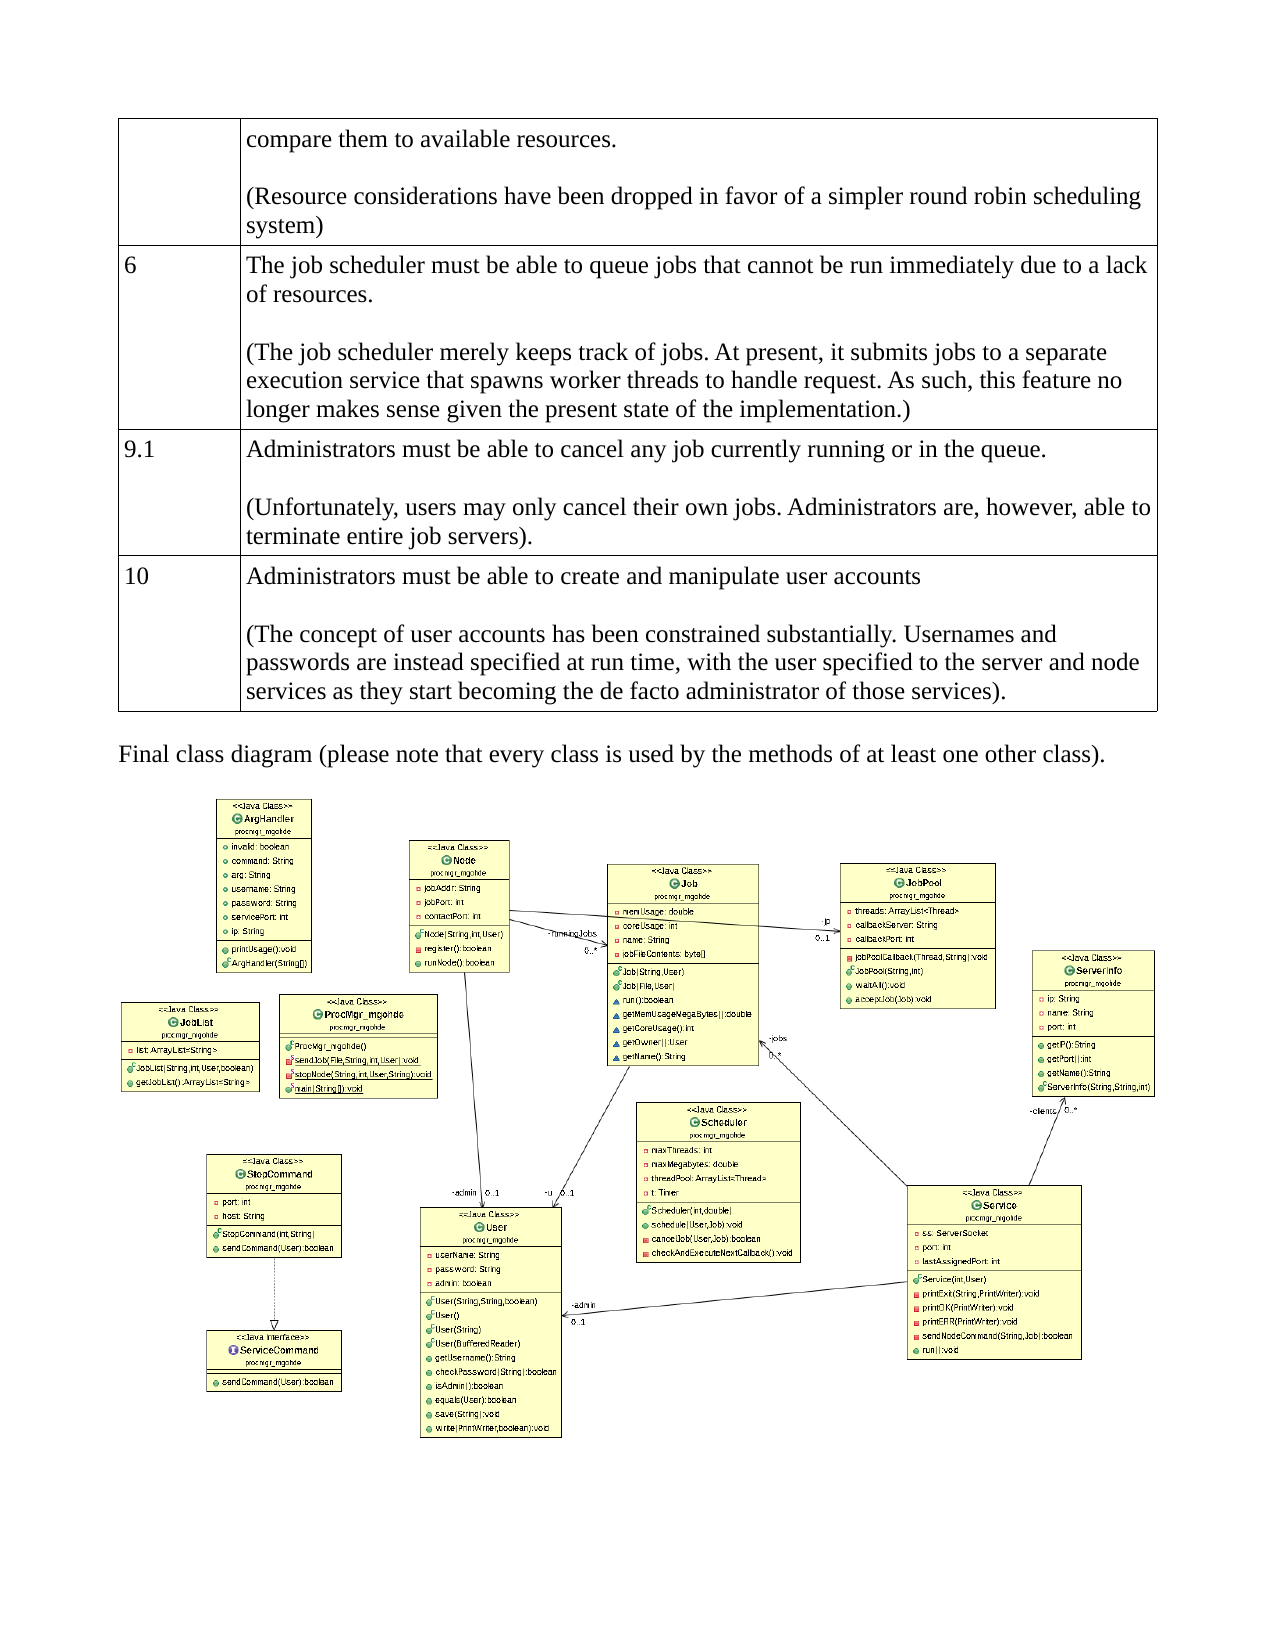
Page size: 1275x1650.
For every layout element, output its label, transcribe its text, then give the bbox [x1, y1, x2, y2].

table_cell Administrators must be able to cancel any job currently running or in the queue. (Unfortunately, users may only cancel their own jobs. Administrators are, however, able to terminate entire job servers). [241, 430, 1157, 555]
text Final class diagram (please note that every class is used by the methods of at least one other class). [118, 739, 1157, 768]
table_cell 6 [119, 246, 240, 429]
table_cell Administrators must be able to create and manipulate user accounts (The concept of user accounts has been constrained substantially. Usernames and passwords are instead specified at run time, with the user specified to the server and node services as they start becoming the de facto administrator of those services). [241, 556, 1157, 711]
picture [118, 797, 1157, 1440]
table_cell [119, 119, 240, 245]
table_cell 10 [119, 556, 240, 711]
table_cell The job scheduler must be able to queue jobs that cannot be run immediately due to a lack of resources. (The job scheduler merely keeps track of jobs. At present, it submits jobs to a separate execution service that spawns worker threads to handle request. As such, this feature no longer makes sense given the present state of the implementation.) [241, 246, 1157, 429]
table_cell 9.1 [119, 430, 240, 555]
table_cell compare them to available resources. (Resource considerations have been dropped in favor of a simpler round robin scheduling system) [241, 119, 1157, 245]
